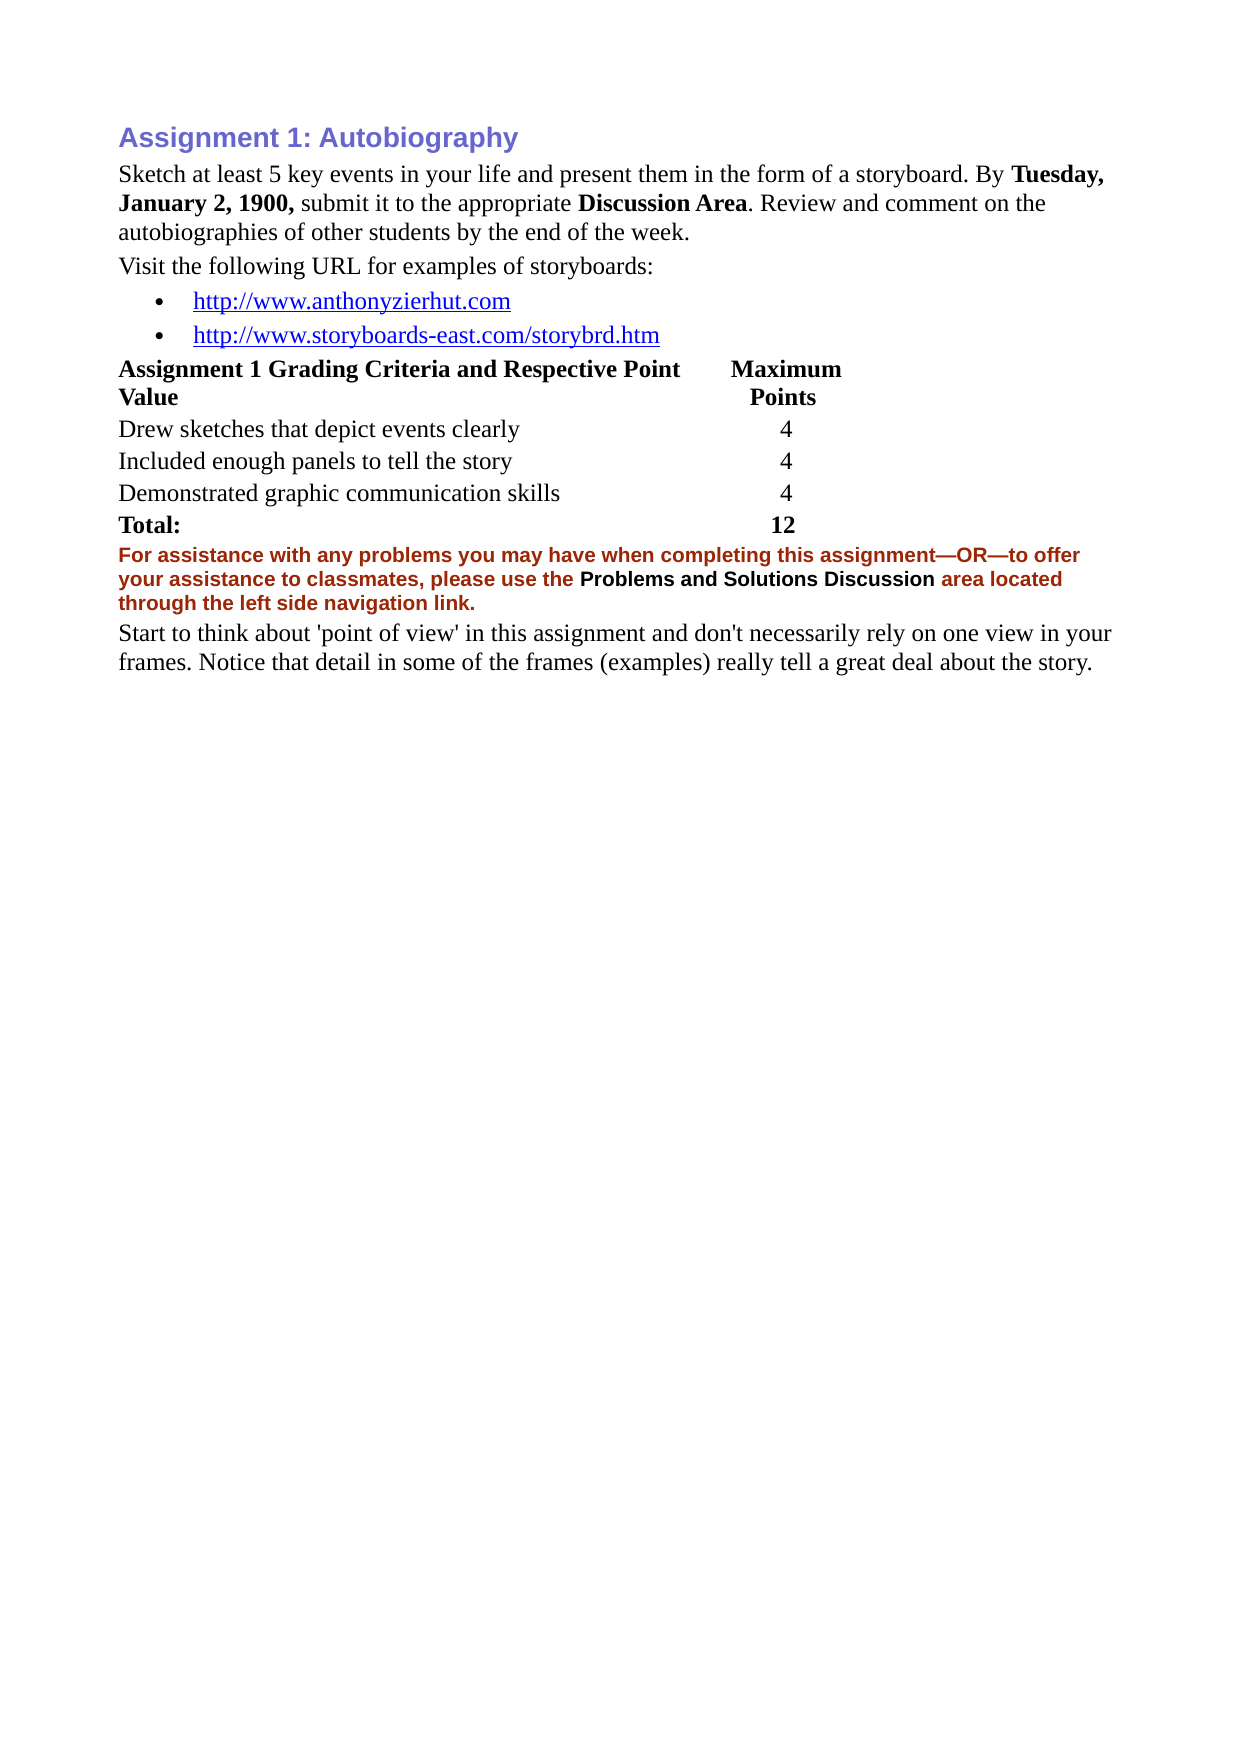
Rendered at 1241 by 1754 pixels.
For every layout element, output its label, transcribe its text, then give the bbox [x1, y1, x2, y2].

table_cell 4 [712, 477, 860, 508]
table_cell Total: [117, 509, 712, 540]
text Visit the following URL for examples of storyboards: [118, 251, 1122, 280]
text Assignment 1: Autobiography [118, 121, 1122, 153]
table_cell 12 [712, 509, 860, 540]
text For assistance with any problems you may have when completing this assignment—OR—to offer your assistance to classmates, please use the Problems and Solutions Discussion area located through the left side navigation link. [118, 543, 1122, 615]
list http://www.anthonyzierhut.com [156, 286, 1122, 315]
text Start to think about 'point of view' in this assignment and don't necessarily rely on one view in your frames. Notice that detail in some of the frames (examples) really tell a great deal about the story. [118, 618, 1122, 676]
list http://www.storyboards-east.com/storybrd.htm [156, 321, 1122, 349]
table_cell 4 [712, 445, 860, 477]
table_header Maximum Points [712, 352, 860, 413]
table_cell Included enough panels to tell the story [117, 445, 712, 477]
table_cell Drew sketches that depict events clearly [117, 413, 712, 445]
text Sketch at least 5 key events in your life and present them in the form of a storyboard. By Tuesday, January 2, 1900, submit it to the appropriate Discussion Area. Review and comment on the autobiographies of other students by the end of the week. [118, 159, 1122, 246]
table_cell 4 [712, 413, 860, 445]
table_cell Demonstrated graphic communication skills [117, 477, 712, 508]
table_header Assignment 1 Grading Criteria and Respective Point Value [117, 352, 712, 413]
